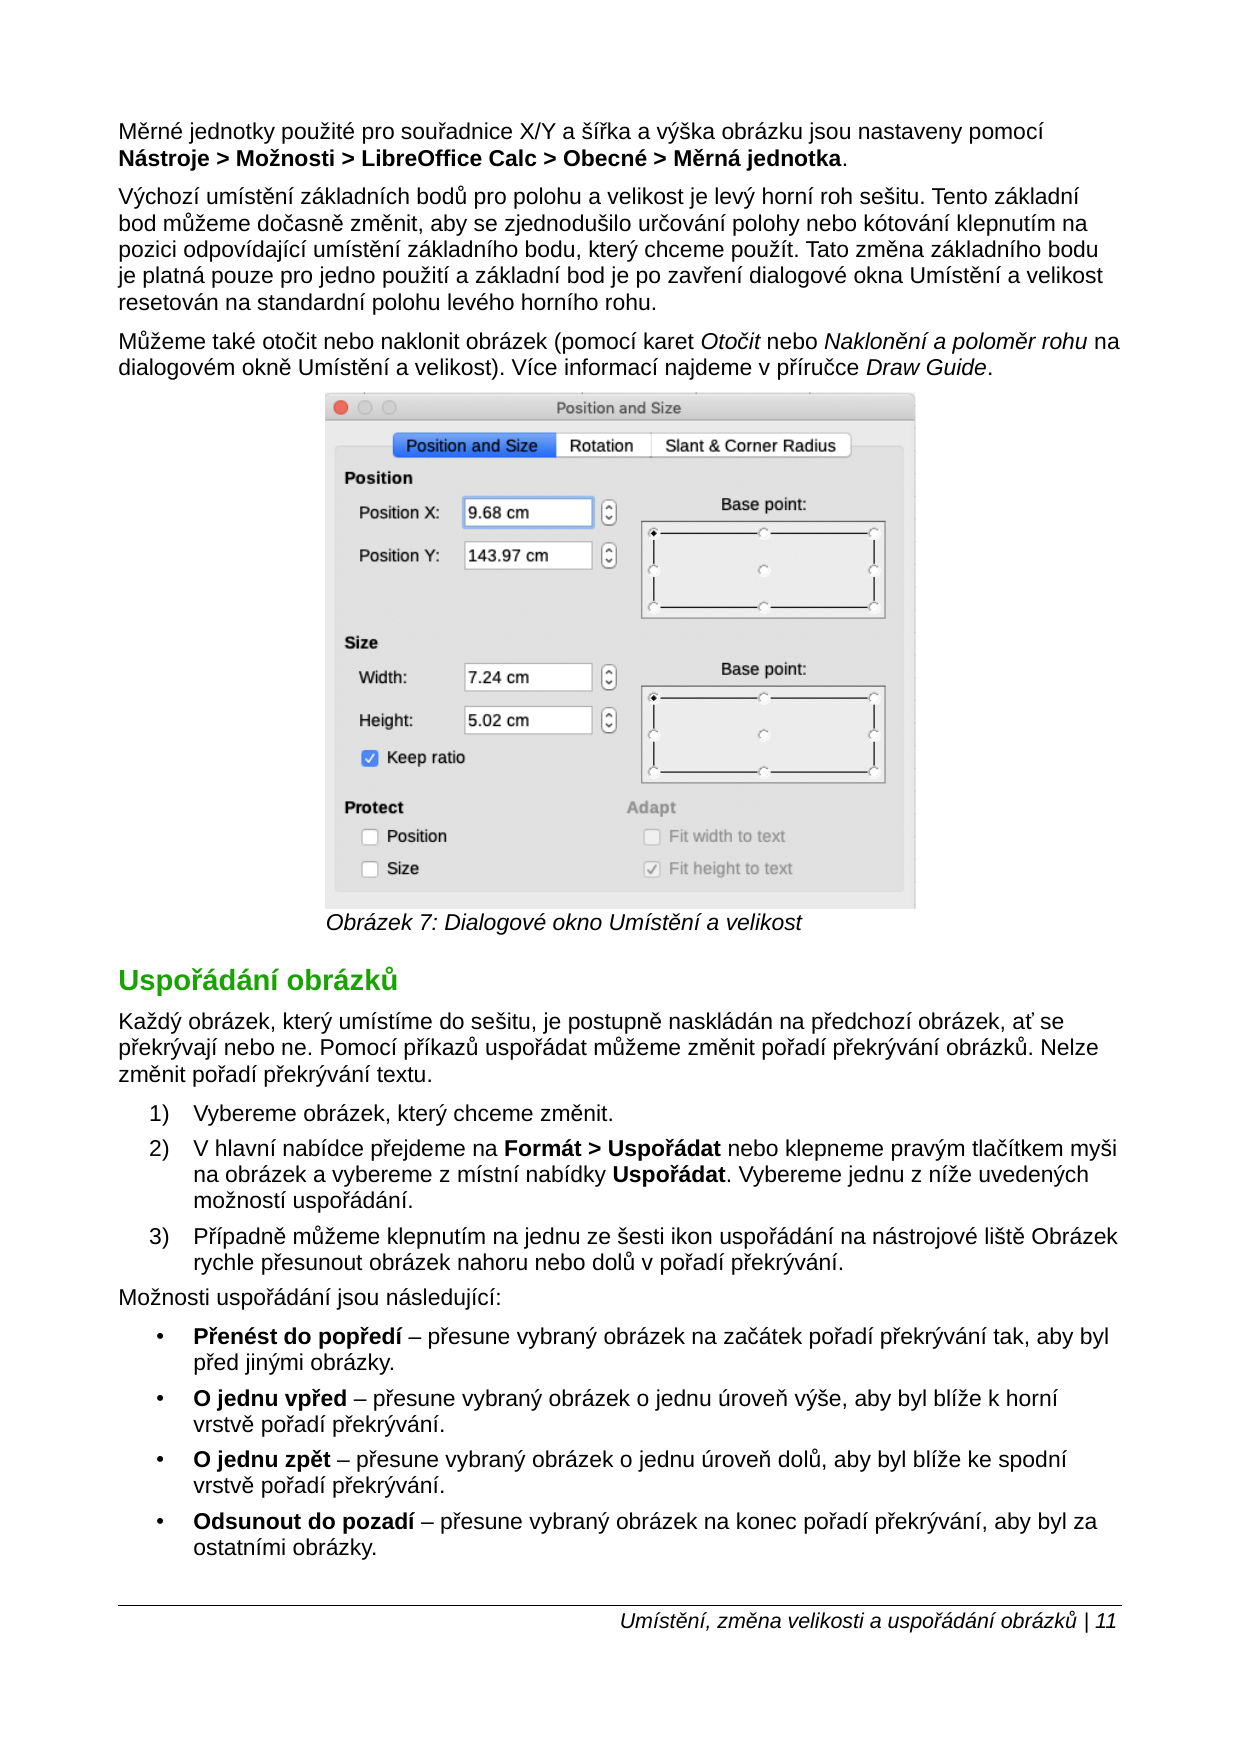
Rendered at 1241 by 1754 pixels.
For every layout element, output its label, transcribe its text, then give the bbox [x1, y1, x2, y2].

list Případně můžeme klepnutím na jednu ze šesti ikon uspořádání na nástrojové liště Obrázek rychle přesunout obrázek nahoru nebo dolů v pořadí překrývání. [169, 1223, 1122, 1275]
text Výchozí umístění základních bodů pro polohu a velikost je levý horní roh sešitu. Tento základní bod můžeme dočasně změnit, aby se zjednodušilo určování polohy nebo kótování klepnutím na pozici odpovídající umístění základního bodu, který chceme použít. Tato změna základního bodu je platná pouze pro jedno použití a základní bod je po zavření dialogové okna Umístění a velikost resetován na standardní polohu levého horního rohu. [118, 183, 1122, 315]
list Odsunout do pozadí – přesune vybraný obrázek na konec pořadí překrývání, aby byl za ostatními obrázky. [156, 1508, 1122, 1560]
list V hlavní nabídce přejdeme na Formát > Uspořádat nebo klepneme pravým tlačítkem myši na obrázek a vybereme z místní nabídky Uspořádat. Vybereme jednu z níže uvedených možností uspořádání. [169, 1135, 1122, 1214]
subtitle Uspořádání obrázků [118, 963, 1122, 996]
list O jednu vpřed – přesune vybraný obrázek o jednu úroveň výše, aby byl blíže k horní vrstvě pořadí překrývání. [156, 1384, 1122, 1437]
list Každý obrázek, který umístíme do sešitu, je postupně naskládán na předchozí obrázek, ať se překrývají nebo ne. Pomocí příkazů uspořádat můžeme změnit pořadí překrývání obrázků. Nelze změnit pořadí překrývání textu. [118, 1008, 1122, 1087]
picture [325, 392, 916, 909]
list Možnosti uspořádání jsou následující: [118, 1284, 1122, 1311]
list Vybereme obrázek, který chceme změnit. [169, 1099, 1122, 1126]
list Přenést do popředí – přesune vybraný obrázek na začátek pořadí překrývání tak, aby byl před jinými obrázky. [156, 1323, 1122, 1376]
text Měrné jednotky použité pro souřadnice X/Y a šířka a výška obrázku jsou nastaveny pomocí Nástroje > Možnosti > LibreOffice Calc > Obecné > Měrná jednotka. [118, 118, 1122, 171]
list O jednu zpět – přesune vybraný obrázek o jednu úroveň dolů, aby byl blíže ke spodní vrstvě pořadí překrývání. [156, 1446, 1122, 1499]
text Obrázek 7: Dialogové okno Umístění a velikost [326, 909, 915, 935]
text Můžeme také otočit nebo naklonit obrázek (pomocí karet Otočit nebo Naklonění a poloměr rohu na dialogovém okně Umístění a velikost). Více informací najdeme v příručce Draw Guide. [118, 328, 1122, 380]
